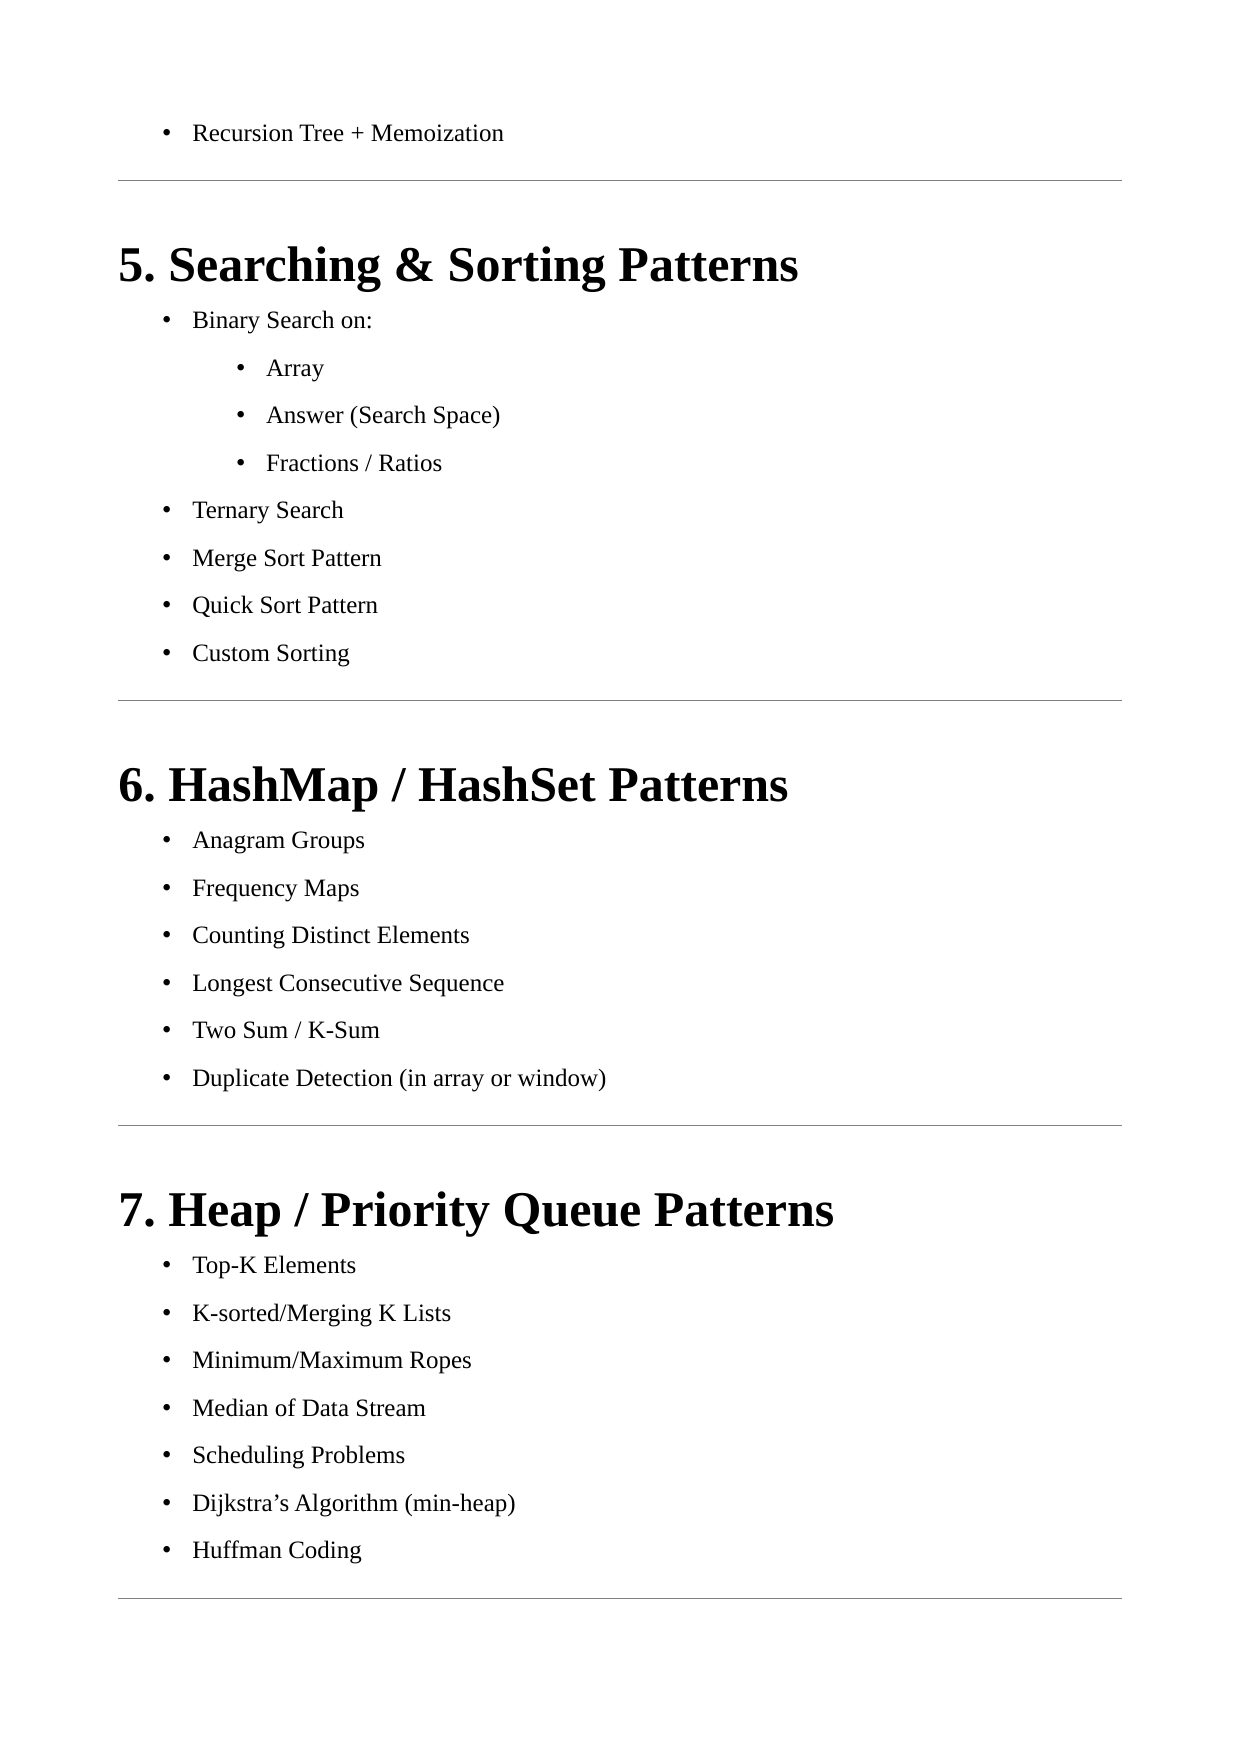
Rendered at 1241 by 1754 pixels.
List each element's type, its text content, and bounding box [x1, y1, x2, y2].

list Frequency Maps [162, 873, 1122, 901]
list Median of Data Stream [162, 1393, 1122, 1422]
list Huffman Coding [162, 1536, 1122, 1564]
list Recursion Tree + Memoization [162, 118, 1122, 147]
list Duplicate Detection (in array or window) [162, 1063, 1122, 1092]
list Two Sum / K-Sum [162, 1016, 1122, 1044]
list Scheduling Problems [162, 1440, 1122, 1469]
list Dijkstra’s Algorithm (min-heap) [162, 1488, 1122, 1517]
subtitle 7. Heap / Priority Queue Patterns [118, 1180, 1122, 1237]
list Counting Distinct Elements [162, 920, 1122, 949]
list Array [236, 353, 1122, 381]
list Top-K Elements [162, 1250, 1122, 1279]
list Fractions / Ratios [236, 448, 1122, 477]
subtitle 6. HashMap / HashSet Patterns [118, 755, 1122, 813]
list Ternary Search [162, 495, 1122, 524]
list Binary Search on: [162, 305, 1122, 334]
list Quick Sort Pattern [162, 591, 1122, 619]
list Minimum/Maximum Ropes [162, 1345, 1122, 1374]
list Custom Sorting [162, 638, 1122, 667]
list Merge Sort Pattern [162, 543, 1122, 572]
list Anagram Groups [162, 825, 1122, 854]
list K-sorted/Merging K Lists [162, 1298, 1122, 1326]
list Longest Consecutive Sequence [162, 968, 1122, 997]
list Answer (Search Space) [236, 400, 1122, 429]
subtitle 5. Searching & Sorting Patterns [118, 235, 1122, 292]
